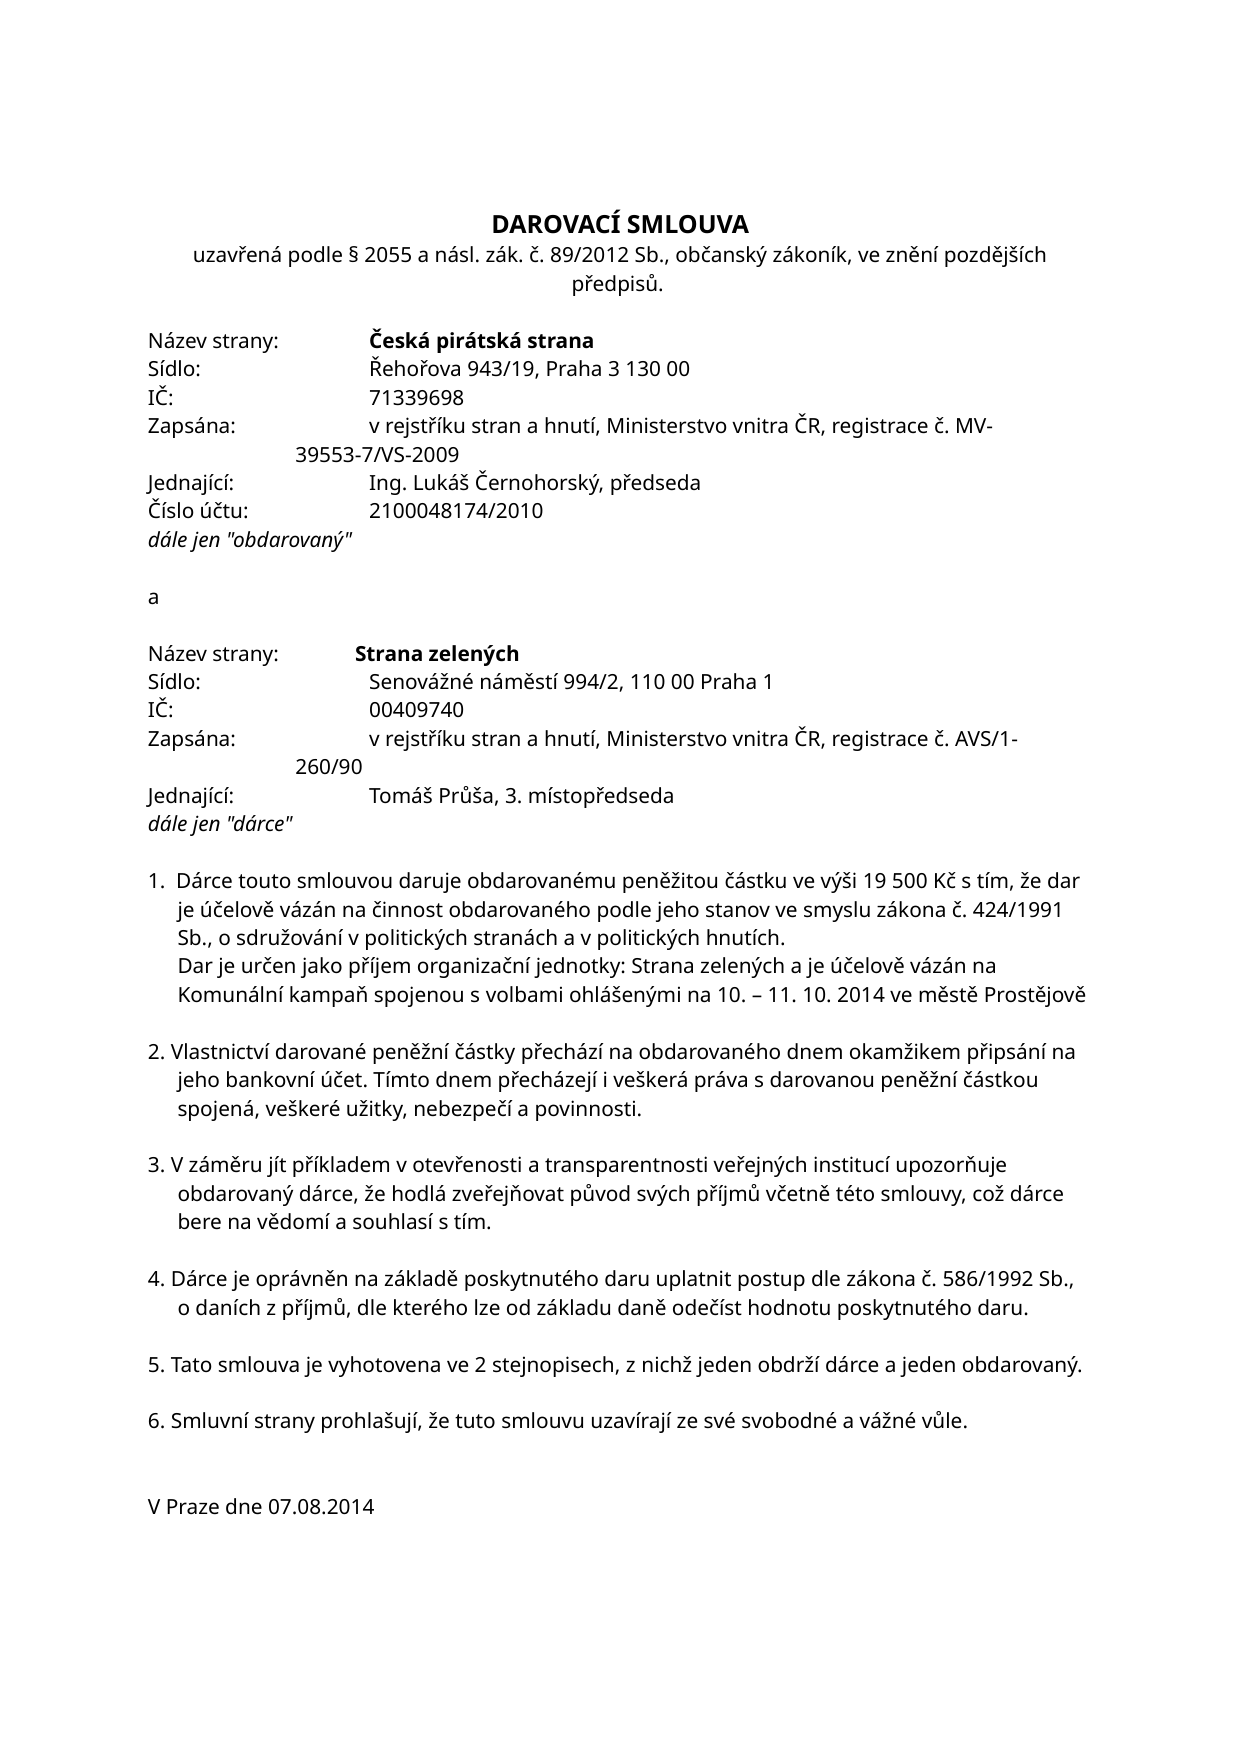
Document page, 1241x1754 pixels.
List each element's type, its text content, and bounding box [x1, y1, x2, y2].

text Sídlo: Senovážné náměstí 994/2, 110 00 Praha 1 [148, 667, 1093, 696]
text 1. Dárce touto smlouvou daruje obdarovanému peněžitou částku ve výši 19 500 Kč s tím, že dar je účelově vázán na činnost obdarovaného podle jeho stanov ve smyslu zákona č. 424/1991 Sb., o sdružování v politických stranách a v politických hnutích. Dar je určen jako příjem organizační jednotky: Strana zelených a je účelově vázán na Komunální kampaň spojenou s volbami ohlášenými na 10. – 11. 10. 2014 ve městě Prostějově [148, 866, 1093, 1008]
text 6. Smluvní strany prohlašují, že tuto smlouvu uzavírají ze své svobodné a vážné vůle. [148, 1407, 1093, 1435]
text Zapsána: v rejstříku stran a hnutí, Ministerstvo vnitra ČR, registrace č. AVS/1- 260/90 [148, 724, 1093, 781]
text 2. Vlastnictví darované peněžní částky přechází na obdarovaného dnem okamžikem připsání na jeho bankovní účet. Tímto dnem přecházejí i veškerá práva s darovanou peněžní částkou spojená, veškeré užitky, nebezpečí a povinnosti. [148, 1037, 1093, 1122]
text Číslo účtu: 2100048174/2010 [148, 497, 1093, 525]
title Darovací smlouva [148, 207, 1093, 241]
text dále jen "obdarovaný" [148, 525, 1093, 553]
text a [148, 582, 1093, 610]
text Jednající: Ing. Lukáš Černohorský, předseda [148, 468, 1093, 497]
text V Praze dne 07.08.2014 [148, 1492, 1093, 1520]
text uzavřená podle § 2055 a násl. zák. č. 89/2012 Sb., občanský zákoník, ve znění pozdějších předpisů. [148, 241, 1093, 297]
text 5. Tato smlouva je vyhotovena ve 2 stejnopisech, z nichž jeden obdrží dárce a jeden obdarovaný. [148, 1350, 1093, 1378]
text 3. V záměru jít příkladem v otevřenosti a transparentnosti veřejných institucí upozorňuje obdarovaný dárce, že hodlá zveřejňovat původ svých příjmů včetně této smlouvy, což dárce bere na vědomí a souhlasí s tím. [148, 1151, 1093, 1236]
text IČ: 71339698 [148, 383, 1093, 411]
text Zapsána: v rejstříku stran a hnutí, Ministerstvo vnitra ČR, registrace č. MV- 39553-7/VS-2009 [148, 411, 1093, 468]
text dále jen "dárce" [148, 809, 1093, 838]
text 4. Dárce je oprávněn na základě poskytnutého daru uplatnit postup dle zákona č. 586/1992 Sb., o daních z příjmů, dle kterého lze od základu daně odečíst hodnotu poskytnutého daru. [148, 1264, 1093, 1321]
text Sídlo: Řehořova 943/19, Praha 3 130 00 [148, 354, 1093, 383]
text IČ: 00409740 [148, 696, 1093, 724]
text Jednající: Tomáš Průša, 3. místopředseda [148, 781, 1093, 809]
text Název strany: Strana zelených [148, 639, 1093, 667]
subtitle Název strany: Česká pirátská strana [148, 326, 1093, 354]
